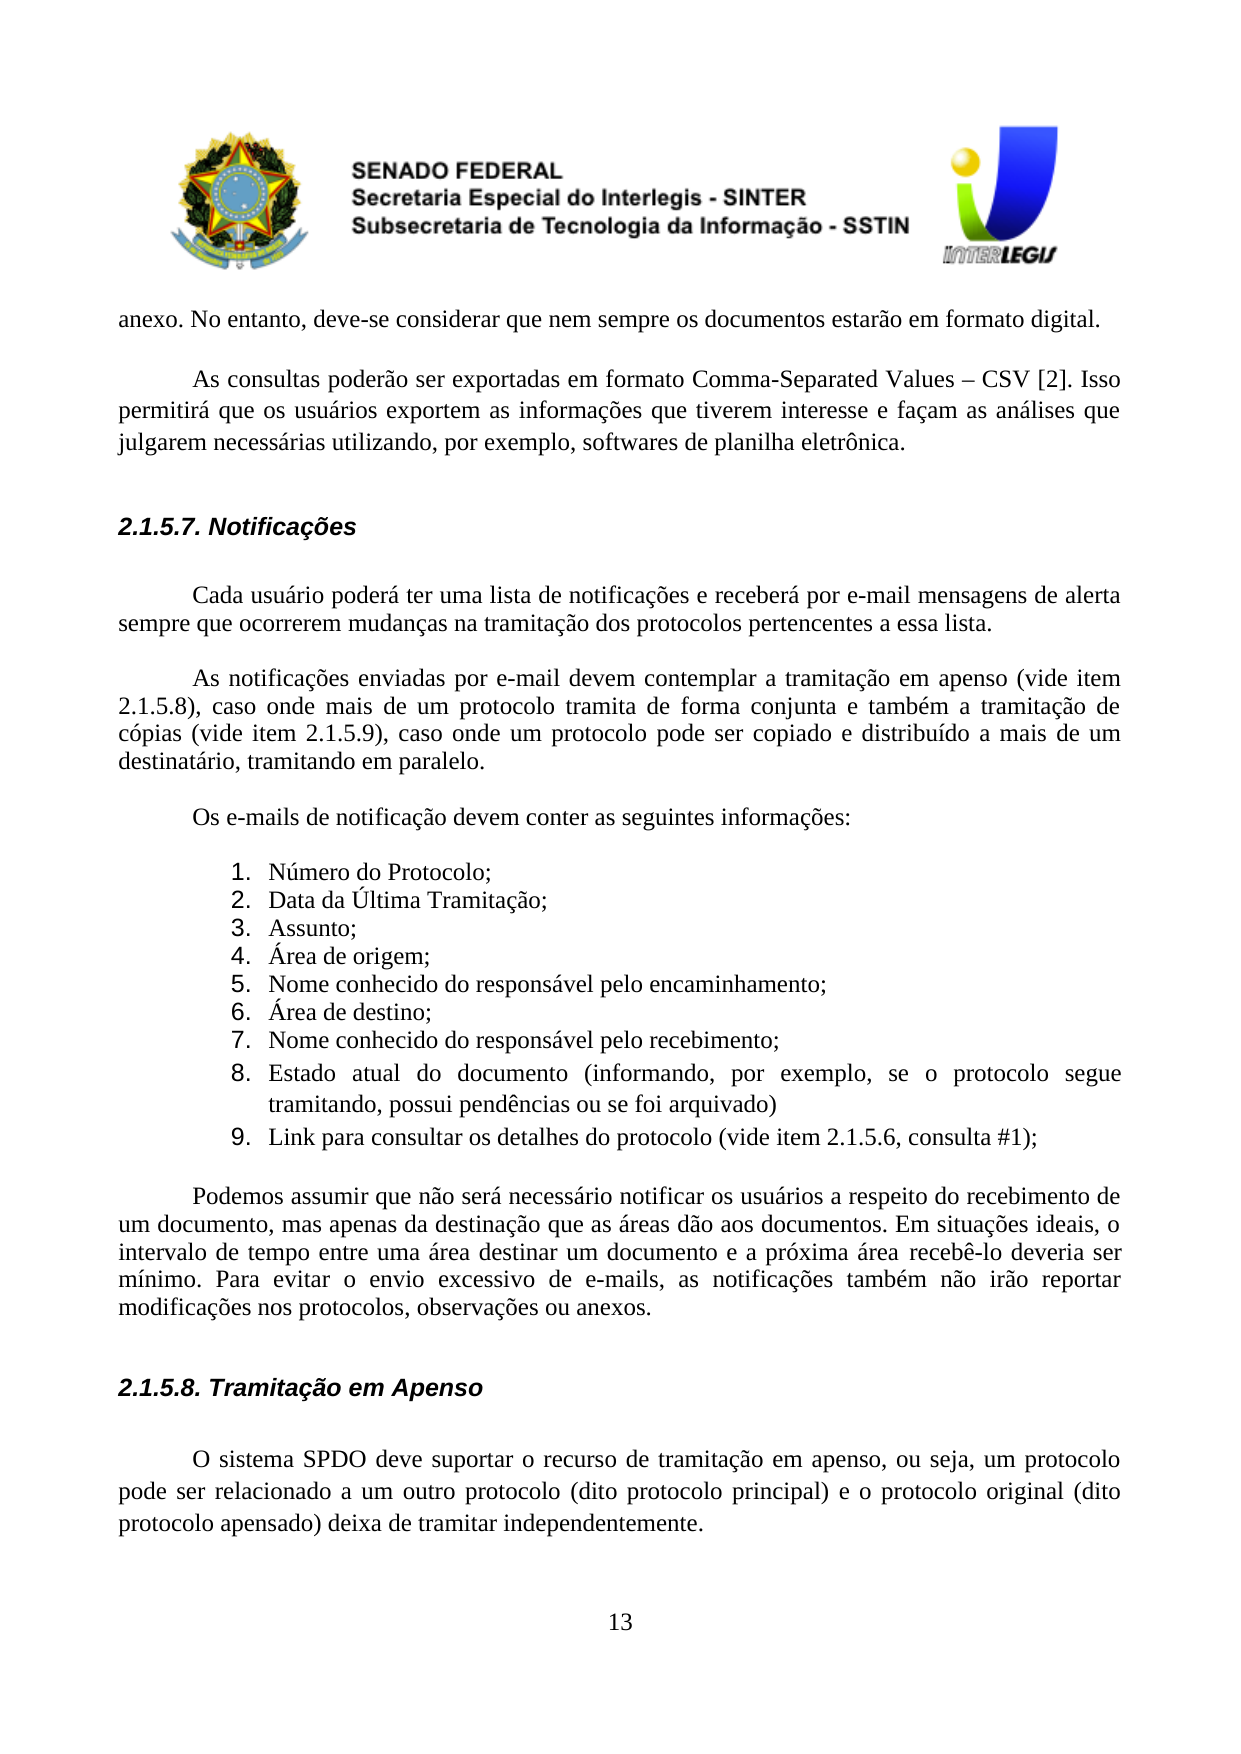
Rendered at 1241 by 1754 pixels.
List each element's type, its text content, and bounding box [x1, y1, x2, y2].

text As consultas poderão ser exportadas em formato Comma-Separated Values – CSV [2]. Isso permitirá que os usuários exportem as informações que tiverem interesse e façam as análises que julgarem necessárias utilizando, por exemplo, softwares de planilha eletrônica. [118, 365, 1122, 456]
subtitle 2.1.5.7. Notificações [118, 513, 1122, 541]
text Podemos assumir que não será necessário notificar os usuários a respeito do recebimento de um documento, mas apenas da destinação que as áreas dão aos documentos. Em situações ideais, o intervalo de tempo entre uma área destinar um documento e a próxima área recebê-lo deveria ser mínimo. Para evitar o envio excessivo de e-mails, as notificações também não irão reportar modificações nos protocolos, observações ou anexos. [118, 1182, 1122, 1321]
text O sistema SPDO deve suportar o recurso de tramitação em apenso, ou seja, um protocolo pode ser relacionado a um outro protocolo (dito protocolo principal) e o protocolo original (dito protocolo apensado) deixa de tramitar independentemente. [118, 1446, 1122, 1537]
list Estado atual do documento (informando, por exemplo, se o protocolo segue tramitando, possui pendências ou se foi arquivado) [231, 1058, 1122, 1118]
list Assunto; [231, 914, 1122, 942]
text Cada usuário poderá ter uma lista de notificações e receberá por e-mail mensagens de alerta sempre que ocorrerem mudanças na tramitação dos protocolos pertencentes a essa lista. [118, 581, 1122, 636]
text Os e-mails de notificação devem conter as seguintes informações: [118, 803, 1122, 830]
text As notificações enviadas por e-mail devem contemplar a tramitação em apenso (vide item 2.1.5.8), caso onde mais de um protocolo tramita de forma conjunta e também a tramitação de cópias (vide item 2.1.5.9), caso onde um protocolo pode ser copiado e distribuído a mais de um destinatário, tramitando em paralelo. [118, 664, 1122, 775]
list Data da Última Tramitação; [231, 886, 1122, 914]
list Número do Protocolo; [231, 858, 1122, 886]
subtitle 2.1.5.8. Tramitação em Apenso [118, 1373, 1122, 1401]
list Área de destino; [231, 998, 1122, 1026]
list Nome conhecido do responsável pelo encaminhamento; [231, 970, 1122, 998]
text anexo. No entanto, deve-se considerar que nem sempre os documentos estarão em formato digital. [118, 305, 1122, 333]
list Nome conhecido do responsável pelo recebimento; [231, 1026, 1122, 1054]
list Link para consultar os detalhes do protocolo (vide item 2.1.5.6, consulta #1); [231, 1122, 1122, 1150]
list Área de origem; [231, 942, 1122, 970]
picture [163, 118, 1078, 276]
